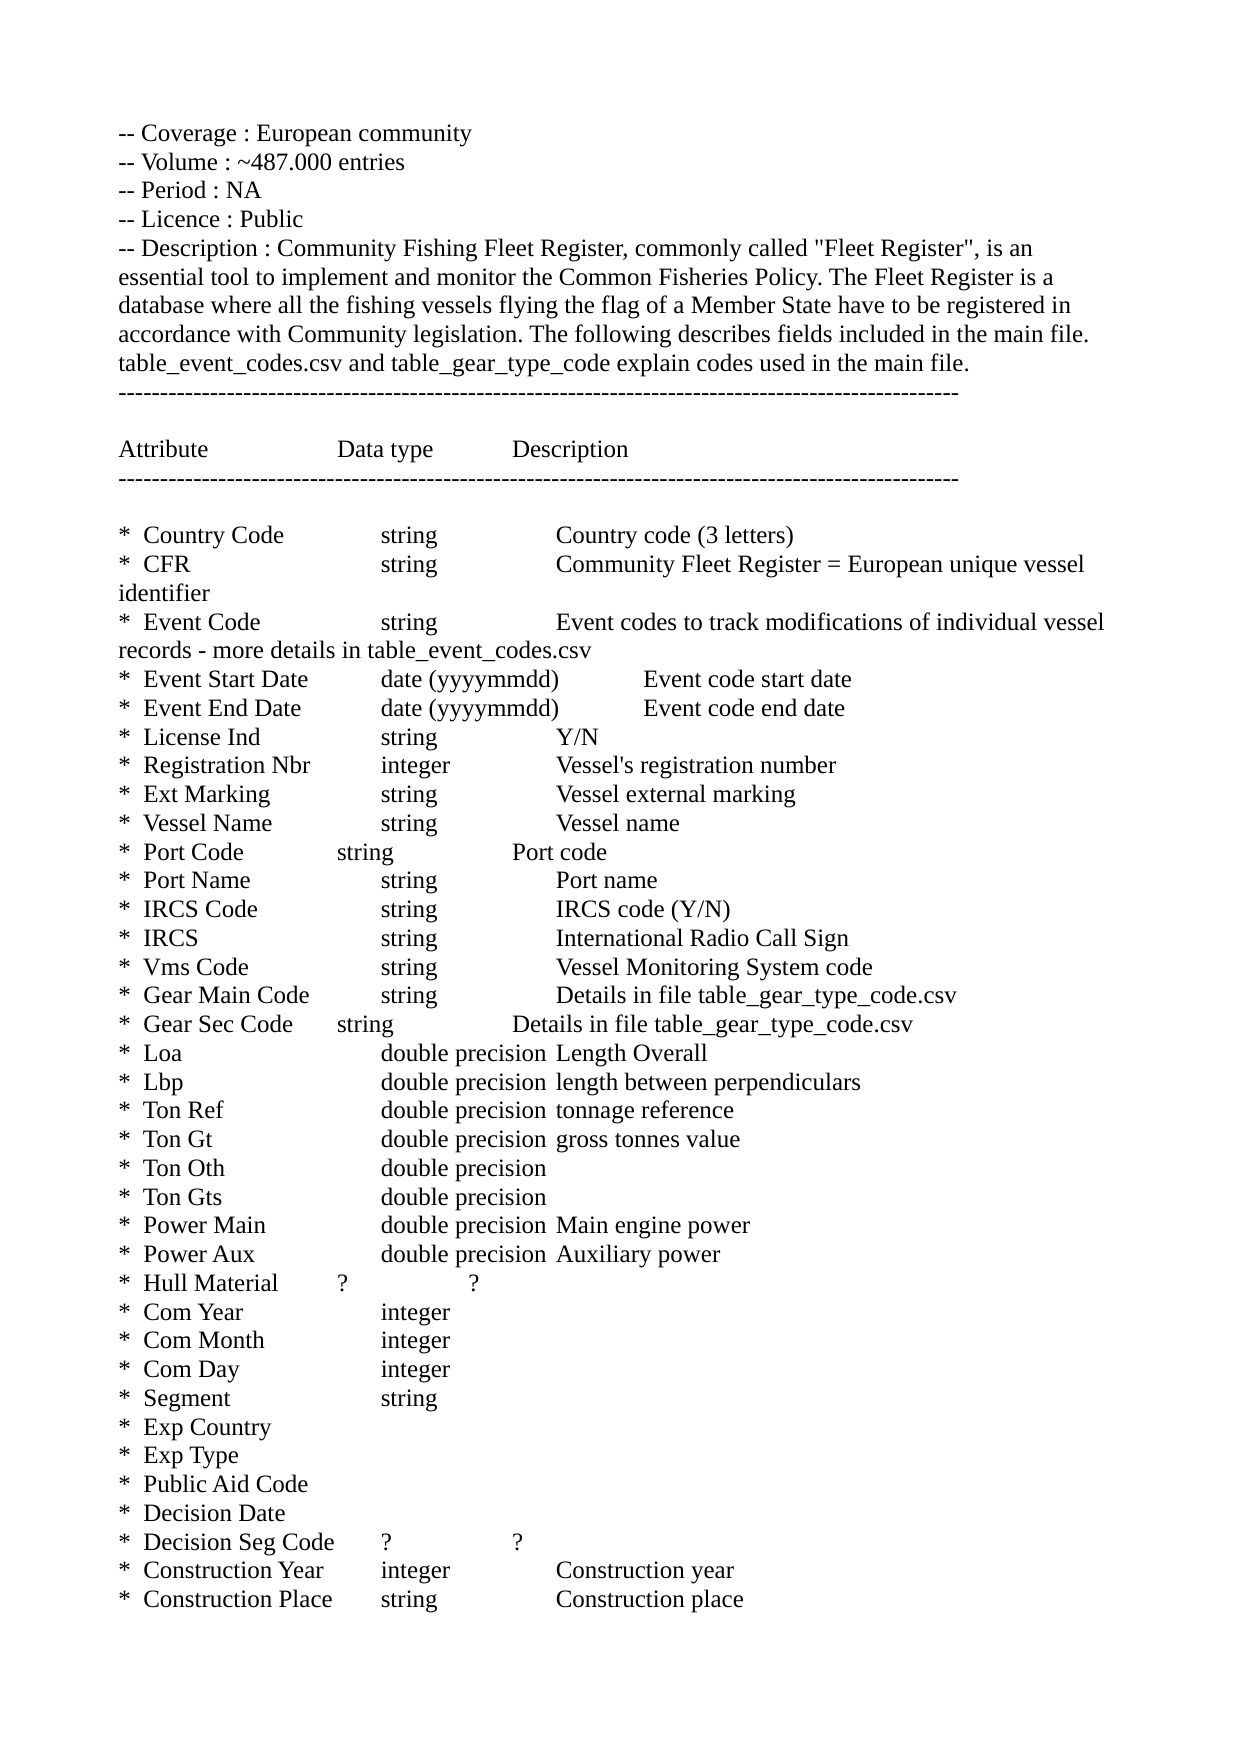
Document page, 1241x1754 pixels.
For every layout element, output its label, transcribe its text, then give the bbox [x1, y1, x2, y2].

text * Hull Material ? ? [118, 1268, 1122, 1297]
text * Ext Marking string Vessel external marking [118, 779, 1122, 808]
text * Event End Date date (yyyymmdd) Event code end date [118, 693, 1122, 722]
text * Construction Year integer Construction year [118, 1556, 1122, 1584]
text * Vessel Name string Vessel name [118, 808, 1122, 837]
text * License Ind string Y/N [118, 722, 1122, 751]
text * Com Month integer [118, 1326, 1122, 1354]
text * Ton Gts double precision [118, 1182, 1122, 1211]
text * Power Aux double precision Auxiliary power [118, 1239, 1122, 1268]
text * Port Code string Port code [118, 837, 1122, 866]
text * Segment string [118, 1383, 1122, 1412]
text * Com Year integer [118, 1297, 1122, 1326]
text * Ton Ref double precision tonnage reference [118, 1096, 1122, 1124]
text * Lbp double precision length between perpendiculars [118, 1067, 1122, 1096]
text -- Volume : ~487.000 entries [118, 147, 1122, 176]
text * Gear Sec Code string Details in file table_gear_type_code.csv [118, 1009, 1122, 1038]
text * Com Day integer [118, 1354, 1122, 1383]
text * Construction Place string Construction place [118, 1584, 1122, 1613]
text -- Period : NA [118, 176, 1122, 204]
text * Ton Gt double precision gross tonnes value [118, 1124, 1122, 1153]
text ----------------------------------------------------------------------------------------------------- [118, 463, 1122, 492]
text * Ton Oth double precision [118, 1153, 1122, 1182]
text * Gear Main Code string Details in file table_gear_type_code.csv [118, 981, 1122, 1009]
text * Exp Type [118, 1441, 1122, 1469]
text * Port Name string Port name [118, 866, 1122, 894]
text * Decision Date [118, 1498, 1122, 1527]
text -- Description : Community Fishing Fleet Register, commonly called "Fleet Register", is an essential tool to implement and monitor the Common Fisheries Policy. The Fleet Register is a database where all the fishing vessels flying the flag of a Member State have to be registered in accordance with Community legislation. The following describes fields included in the main file. table_event_codes.csv and table_gear_type_code explain codes used in the main file. [118, 233, 1122, 377]
text ----------------------------------------------------------------------------------------------------- [118, 377, 1122, 406]
text * Event Code string Event codes to track modifications of individual vessel records - more details in table_event_codes.csv [118, 607, 1122, 664]
text * Decision Seg Code ? ? [118, 1527, 1122, 1556]
text -- Licence : Public [118, 204, 1122, 233]
text Attribute Data type Description [118, 434, 1122, 463]
text * Exp Country [118, 1412, 1122, 1441]
text * IRCS string International Radio Call Sign [118, 923, 1122, 952]
text * Registration Nbr integer Vessel's registration number [118, 751, 1122, 779]
text * Power Main double precision Main engine power [118, 1211, 1122, 1239]
text * Public Aid Code [118, 1469, 1122, 1498]
text * Country Code string Country code (3 letters) [118, 521, 1122, 549]
text * CFR string Community Fleet Register = European unique vessel identifier [118, 549, 1122, 607]
text * Vms Code string Vessel Monitoring System code [118, 952, 1122, 981]
text * IRCS Code string IRCS code (Y/N) [118, 894, 1122, 923]
text * Loa double precision Length Overall [118, 1038, 1122, 1067]
text -- Coverage : European community [118, 118, 1122, 147]
text * Event Start Date date (yyyymmdd) Event code start date [118, 664, 1122, 693]
